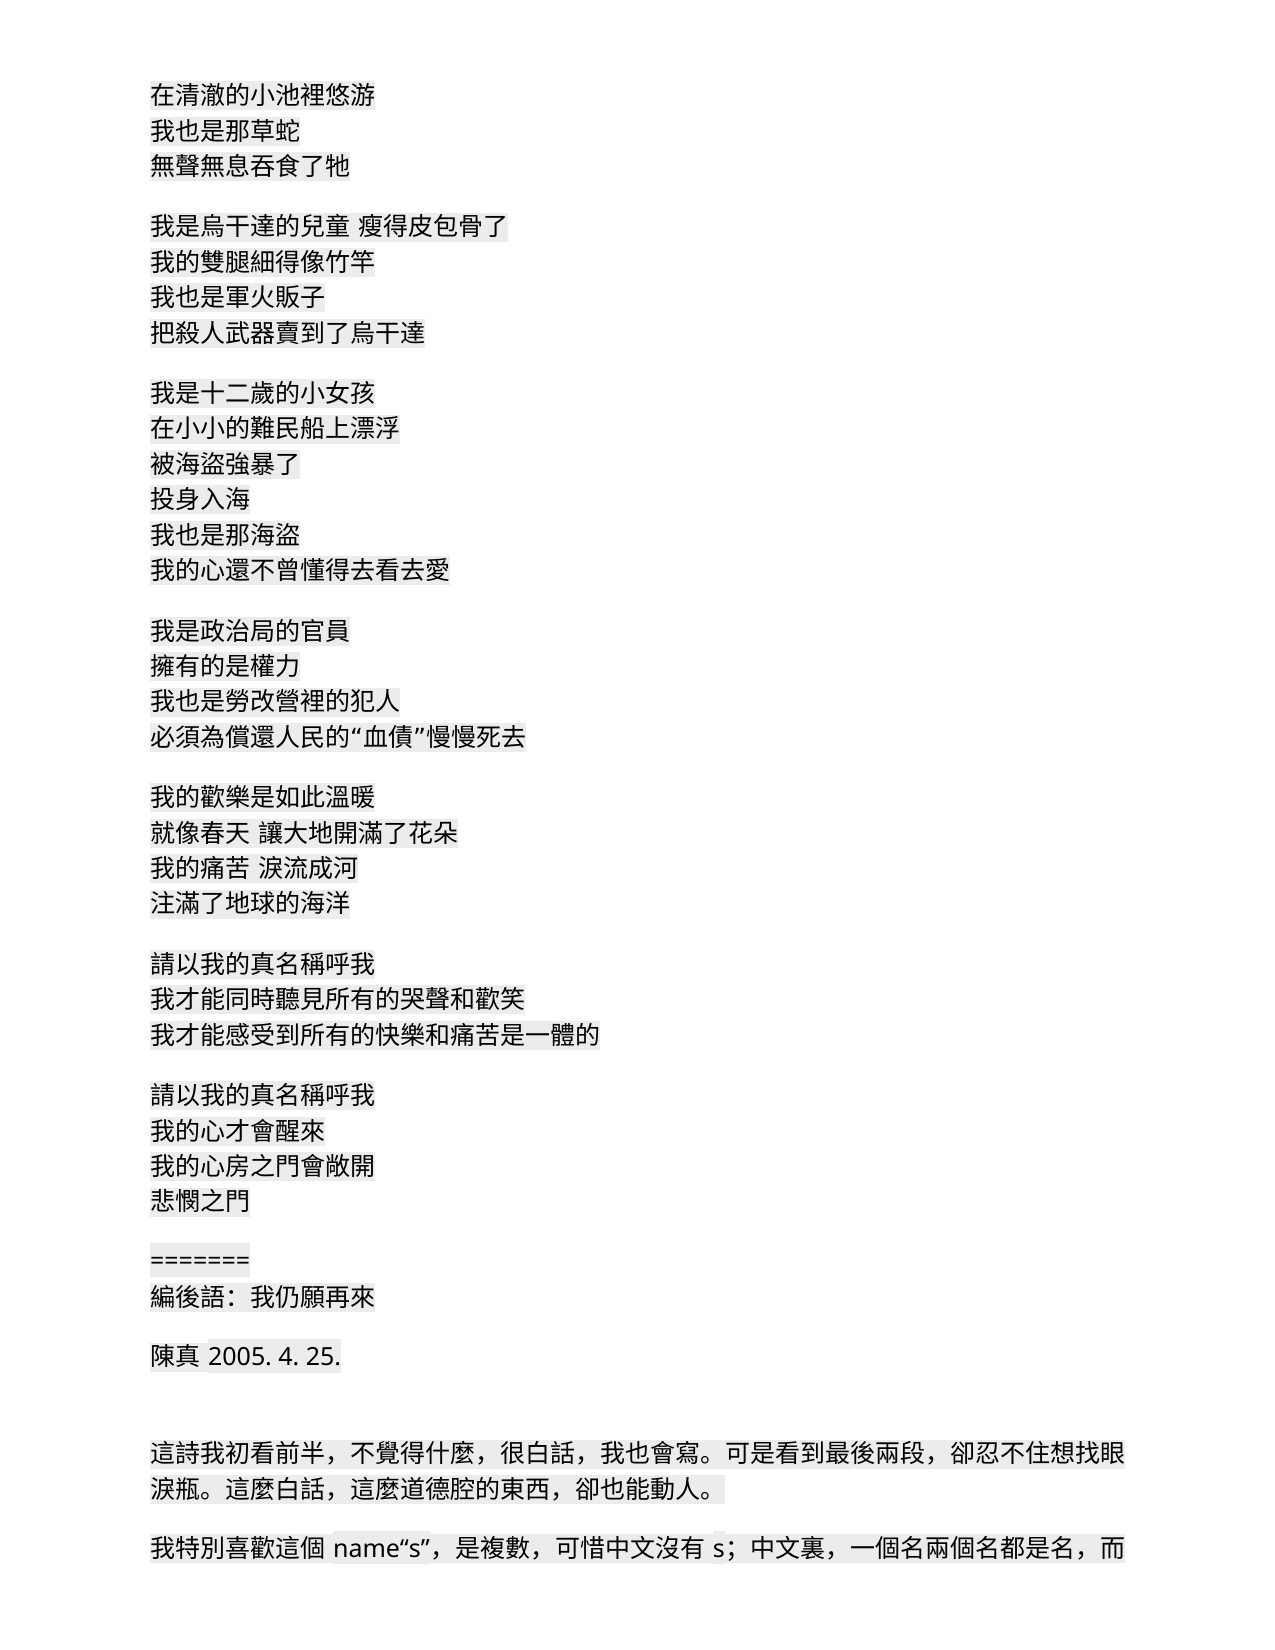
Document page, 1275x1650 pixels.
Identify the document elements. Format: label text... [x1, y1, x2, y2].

text 在清澈的小池裡悠游 我也是那草蛇 無聲無息吞食了牠 [150, 75, 1125, 181]
text 我是烏干達的兒童 瘦得皮包骨了 我的雙腿細得像竹竿 我也是軍火販子 把殺人武器賣到了烏干達 [150, 206, 1125, 348]
text 我是政治局的官員 擁有的是權力 我也是勞改營裡的犯人 必須為償還人民的“血債”慢慢死去 [150, 610, 1125, 752]
text 我是十二歲的小女孩 在小小的難民船上漂浮 被海盜強暴了 投身入海 我也是那海盜 我的心還不曾懂得去看去愛 [150, 373, 1125, 585]
text 我特別喜歡這個 name“s”，是複數，可惜中文沒有 s；中文裏，一個名兩個名都是名，而 [150, 1529, 1125, 1564]
text 這詩我初看前半，不覺得什麼，很白話，我也會寫。可是看到最後兩段，卻忍不住想找眼淚瓶。這麼白話，這麼道德腔的東西，卻也能動人。 [150, 1398, 1125, 1504]
text 請以我的真名稱呼我 我的心才會醒來 我的心房之門會敞開 悲憫之門 [150, 1075, 1125, 1217]
text 陳真 2005. 4. 25. [150, 1337, 1125, 1373]
text ======= 編後語：我仍願再來 [150, 1242, 1125, 1312]
text 請以我的真名稱呼我 我才能同時聽見所有的哭聲和歡笑 我才能感受到所有的快樂和痛苦是一體的 [150, 944, 1125, 1050]
text 我的歡樂是如此溫暖 就像春天 讓大地開滿了花朵 我的痛苦 淚流成河 注滿了地球的海洋 [150, 777, 1125, 919]
